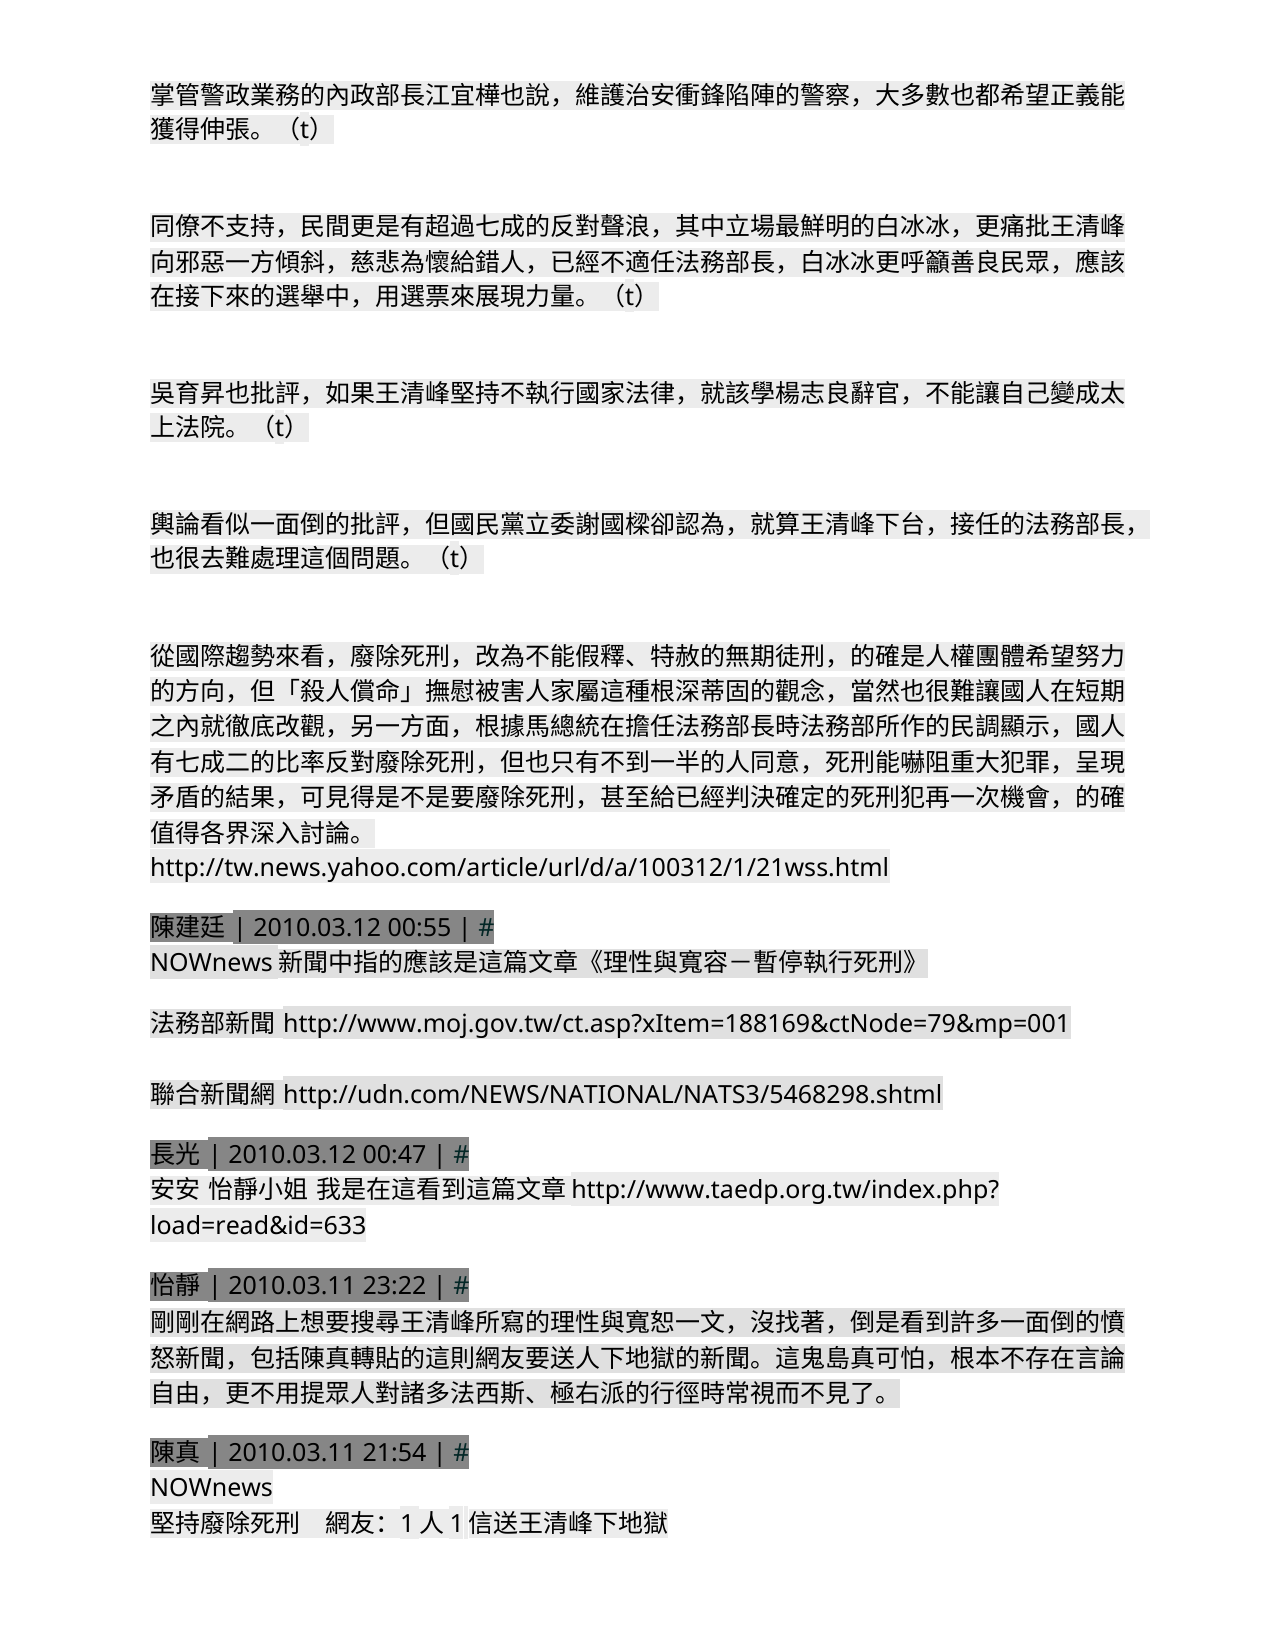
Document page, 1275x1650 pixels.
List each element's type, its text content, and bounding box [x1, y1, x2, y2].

text 陳建廷 | 2010.03.12 00:55 | # [150, 908, 1125, 944]
text NOWnews 堅持廢除死刑 網友：1人1信送王清峰下地獄 [150, 1469, 1125, 1539]
text 陳真 | 2010.03.11 21:54 | # [150, 1433, 1125, 1469]
text 長光 | 2010.03.12 00:47 | # [150, 1135, 1125, 1171]
text 從國際趨勢來看，廢除死刑，改為不能假釋、特赦的無期徒刑，的確是人權團體希望努力的方向，但「殺人償命」撫慰被害人家屬這種根深蒂固的觀念，當然也很難讓國人在短期之內就徹底改觀，另一方面，根據馬總統在擔任法務部長時法務部所作的民調顯示，國人有七成二的比率反對廢除死刑，但也只有不到一半的人同意，死刑能嚇阻重大犯罪，呈現矛盾的結果，可見得是不是要廢除死刑，甚至給已經判決確定的死刑犯再一次機會，的確值得各界深入討論。 http://tw.news.yahoo.com/article/url/d/a/100312/1/21wss.html [150, 600, 1125, 883]
text NOWnews新聞中指的應該是這篇文章《理性與寬容－暫停執行死刑》 [150, 944, 1125, 979]
text 剛剛在網路上想要搜尋王清峰所寫的理性與寬恕一文，沒找著，倒是看到許多一面倒的憤怒新聞，包括陳真轉貼的這則網友要送人下地獄的新聞。這鬼島真可怕，根本不存在言論自由，更不用提眾人對諸多法西斯、極右派的行徑時常視而不見了。 [150, 1302, 1125, 1408]
text 輿論看似一面倒的批評，但國民黨立委謝國樑卻認為，就算王清峰下台，接任的法務部長，也很去難處理這個問題。（t） [150, 469, 1125, 575]
text 怡靜 | 2010.03.11 23:22 | # [150, 1267, 1125, 1302]
text 安安 怡靜小姐 我是在這看到這篇文章http://www.taedp.org.tw/index.php?load=read&id=633 [150, 1171, 1125, 1242]
text 同僚不支持，民間更是有超過七成的反對聲浪，其中立場最鮮明的白冰冰，更痛批王清峰向邪惡一方傾斜，慈悲為懷給錯人，已經不適任法務部長，白冰冰更呼籲善良民眾，應該在接下來的選舉中，用選票來展現力量。（t） [150, 171, 1125, 312]
text 吳育昇也批評，如果王清峰堅持不執行國家法律，就該學楊志良辭官，不能讓自己變成太上法院。（t） [150, 337, 1125, 444]
text 法務部新聞 http://www.moj.gov.tw/ct.asp?xItem=188169&ctNode=79&mp=001 聯合新聞網 http://udn.com/NEWS/NATIONAL/NATS3/5468298.shtml [150, 1004, 1125, 1110]
text 掌管警政業務的內政部長江宜樺也說，維護治安衝鋒陷陣的警察，大多數也都希望正義能獲得伸張。（t） [150, 75, 1125, 146]
